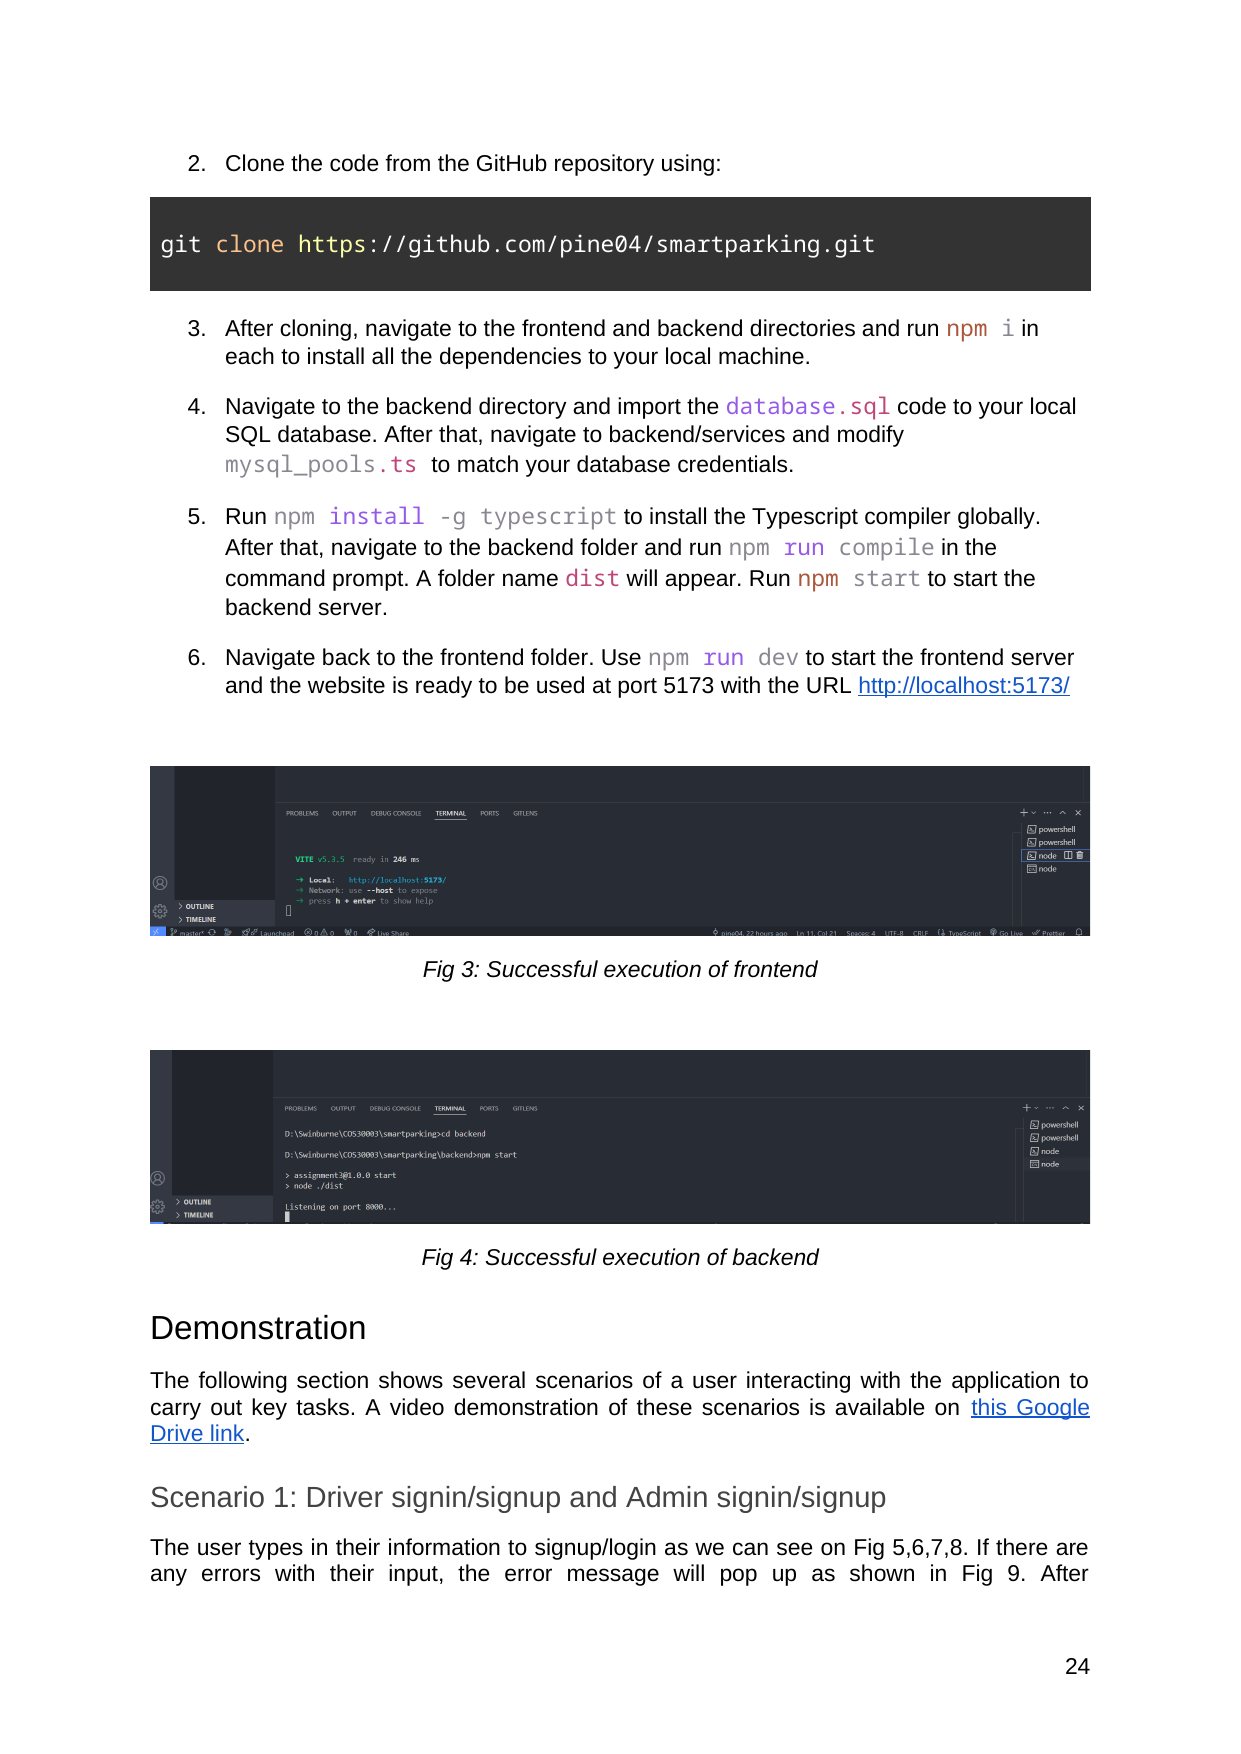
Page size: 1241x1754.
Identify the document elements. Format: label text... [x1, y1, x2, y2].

table_header git clone https://github.com/pine04/smartparking.git [150, 197, 1091, 291]
text Fig 3: Successful execution of frontend [150, 956, 1090, 982]
picture [150, 766, 1091, 936]
list Clone the code from the GitHub repository using: [187, 150, 1090, 176]
subtitle Scenario 1: Driver signin/signup and Admin signin/signup [150, 1480, 1090, 1513]
list Run npm install -g typescript to install the Typescript compiler globally. After that, navigate to the backend folder and run npm run compile in the command prompt. A folder name dist will appear. Run npm start to start the backend server. [187, 500, 1090, 620]
text The following section shows several scenarios of a user interacting with the application to carry out key tasks. A video demonstration of these scenarios is available on this Google Drive link. [150, 1367, 1090, 1446]
list After cloning, navigate to the frontend and backend directories and run npm i in each to install all the dependencies to your local machine. [187, 312, 1090, 369]
text The user types in their information to signup/login as we can see on Fig 5,6,7,8. If there are any errors with their input, the error message will pop up as shown in Fig 9. After [150, 1534, 1090, 1587]
subtitle Demonstration [150, 1308, 1090, 1346]
text Fig 4: Successful execution of backend [150, 1244, 1090, 1271]
picture [150, 1050, 1091, 1224]
list Navigate back to the frontend folder. Use npm run dev to start the frontend server and the website is ready to be used at port 5173 with the URL http://localhost:5173/ [187, 641, 1090, 698]
list Navigate to the backend directory and import the database.sql code to your local SQL database. After that, navigate to backend/services and modify mysql_pools.ts to match your database credentials. [187, 390, 1090, 479]
